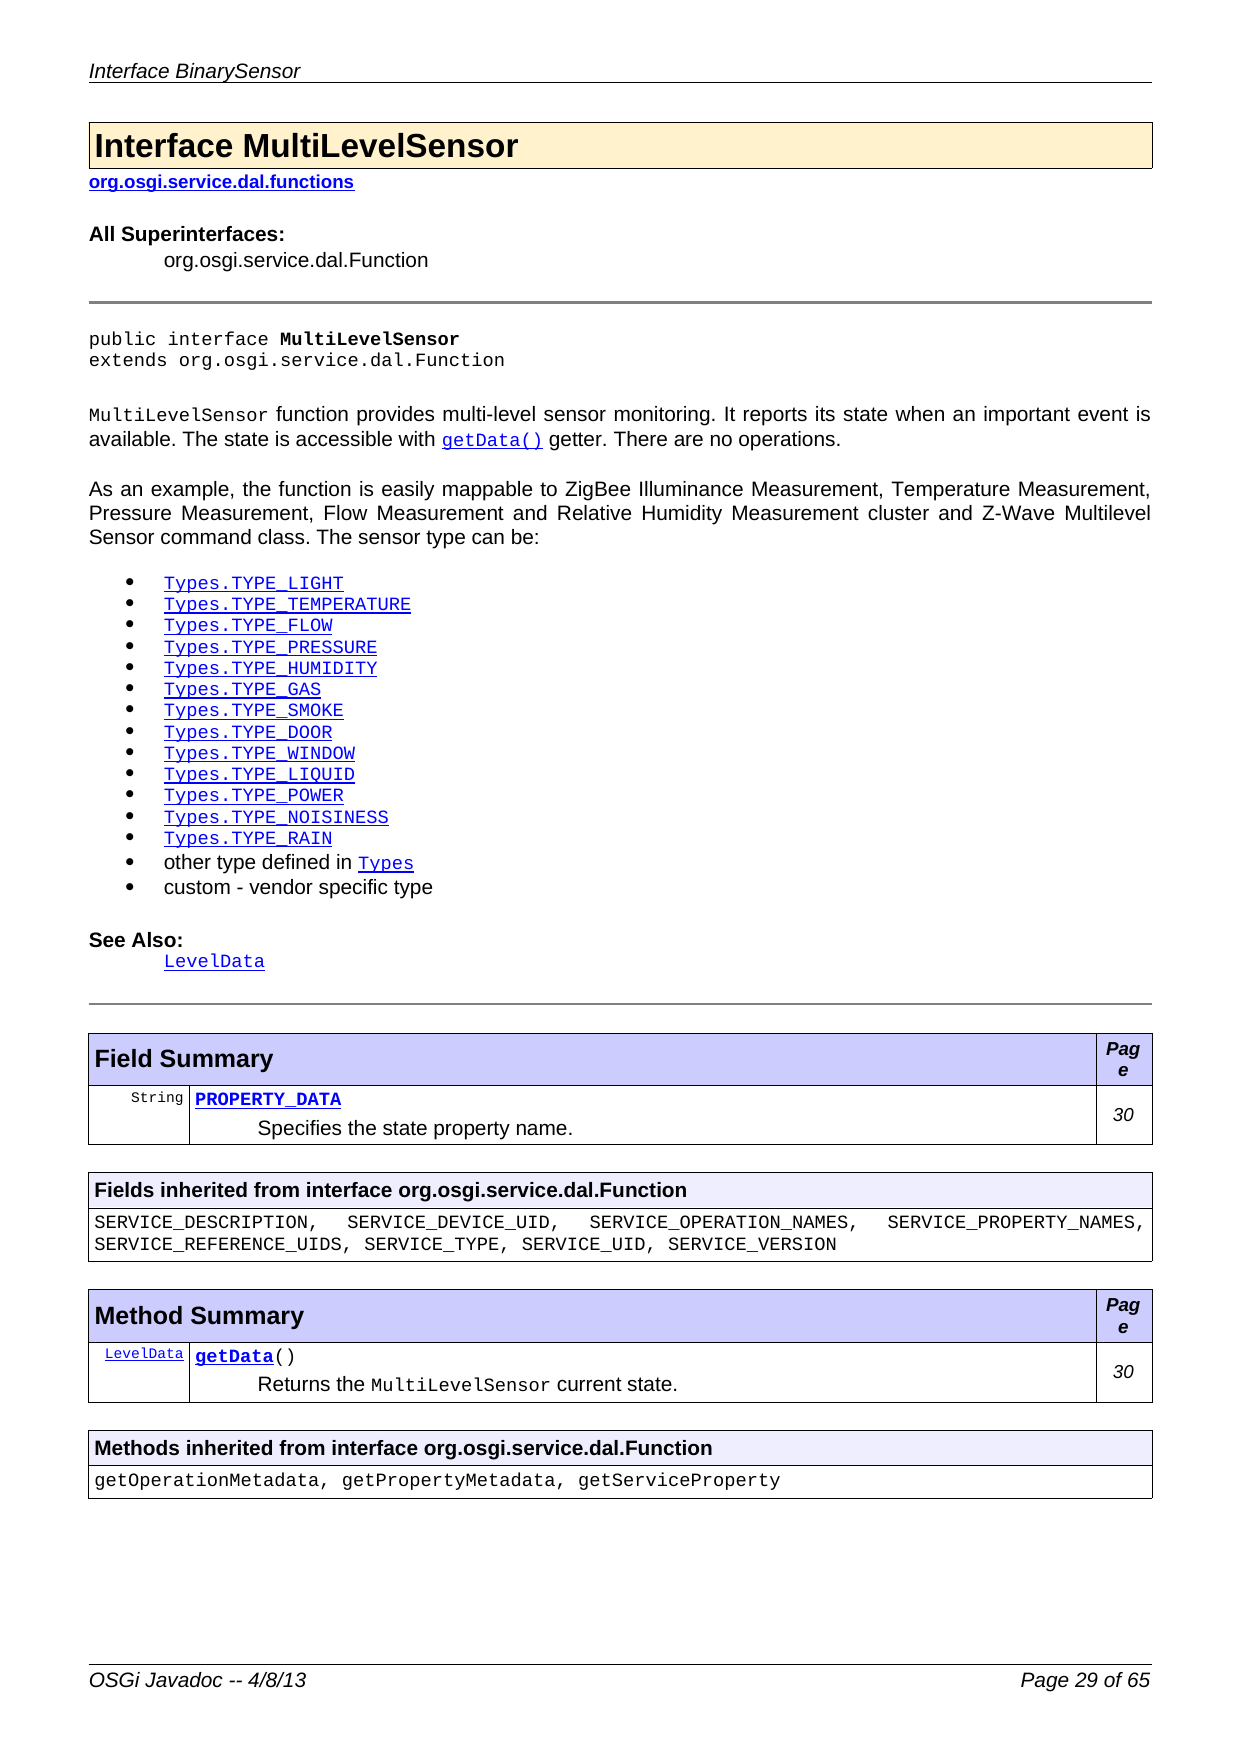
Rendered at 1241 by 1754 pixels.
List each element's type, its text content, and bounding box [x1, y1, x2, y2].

table_cell getData() Returns the MultiLevelSensor current state. [190, 1343, 1096, 1402]
subtitle Interface MultiLevelSensor [90, 123, 1152, 168]
list Types.TYPE_WINDOW [126, 744, 1152, 765]
list Types.TYPE_TEMPERATURE [126, 595, 1152, 616]
list Types.TYPE_RAIN [126, 829, 1152, 850]
list Types.TYPE_NOISINESS [126, 807, 1152, 829]
list Types.TYPE_LIGHT [126, 574, 1152, 595]
text extends org.osgi.service.dal.Function [88, 351, 1152, 372]
text public interface MultiLevelSensor [88, 330, 1152, 351]
list Types.TYPE_HUMIDITY [126, 659, 1152, 680]
table_cell 32 [1097, 1343, 1152, 1402]
text As an example, the function is easily mappable to ZigBee Illuminance Measurement, Temperature Measurement, Pressure Measurement, Flow Measurement and Relative Humidity Measurement cluster and Z-Wave Multilevel Sensor command class. The sensor type can be: [88, 477, 1152, 549]
list Types.TYPE_PRESSURE [126, 637, 1152, 659]
table_cell 32 [1097, 1086, 1152, 1144]
text org.osgi.service.dal.Function [163, 248, 1152, 272]
table_cell LevelData [89, 1343, 189, 1402]
text MultiLevelSensor function provides multi-level sensor monitoring. It reports its state when an important event is available. The state is accessible with getData() getter. There are no operations. [88, 401, 1152, 452]
list Types.TYPE_POWER [126, 786, 1152, 807]
list Types.TYPE_FLOW [126, 616, 1152, 637]
text LevelData [163, 952, 1152, 973]
list Types.TYPE_LIQUID [126, 765, 1152, 786]
table_cell PROPERTY_DATA Specifies the state property name. [190, 1086, 1096, 1144]
list Types.TYPE_SMOKE [126, 701, 1152, 722]
list custom - vendor specific type [126, 875, 1152, 899]
table_header Field Summary [89, 1034, 1096, 1085]
table_cell SERVICE_DESCRIPTION, SERVICE_DEVICE_UID, SERVICE_OPERATION_NAMES, SERVICE_PROPERTY_NAMES, SERVICE_REFERENCE_UIDS, SERVICE_TYPE, SERVICE_UID, SERVICE_VERSION [89, 1209, 1152, 1261]
text See Also: [88, 928, 1152, 952]
table_cell String [89, 1086, 189, 1144]
table_header Page [1097, 1290, 1152, 1342]
list other type defined in Types [126, 850, 1152, 875]
list Types.TYPE_DOOR [126, 722, 1152, 744]
subtitle All Superinterfaces: [88, 222, 1152, 246]
table_header Methods inherited from interface org.osgi.service.dal.Function [89, 1431, 1152, 1465]
list Types.TYPE_GAS [126, 680, 1152, 701]
table_header Fields inherited from interface org.osgi.service.dal.Function [89, 1173, 1152, 1207]
table_cell getOperationMetadata, getPropertyMetadata, getServiceProperty [89, 1466, 1152, 1498]
table_header Method Summary [89, 1290, 1096, 1342]
text org.osgi.service.dal.functions [88, 171, 1152, 193]
table_header Page [1097, 1034, 1152, 1085]
